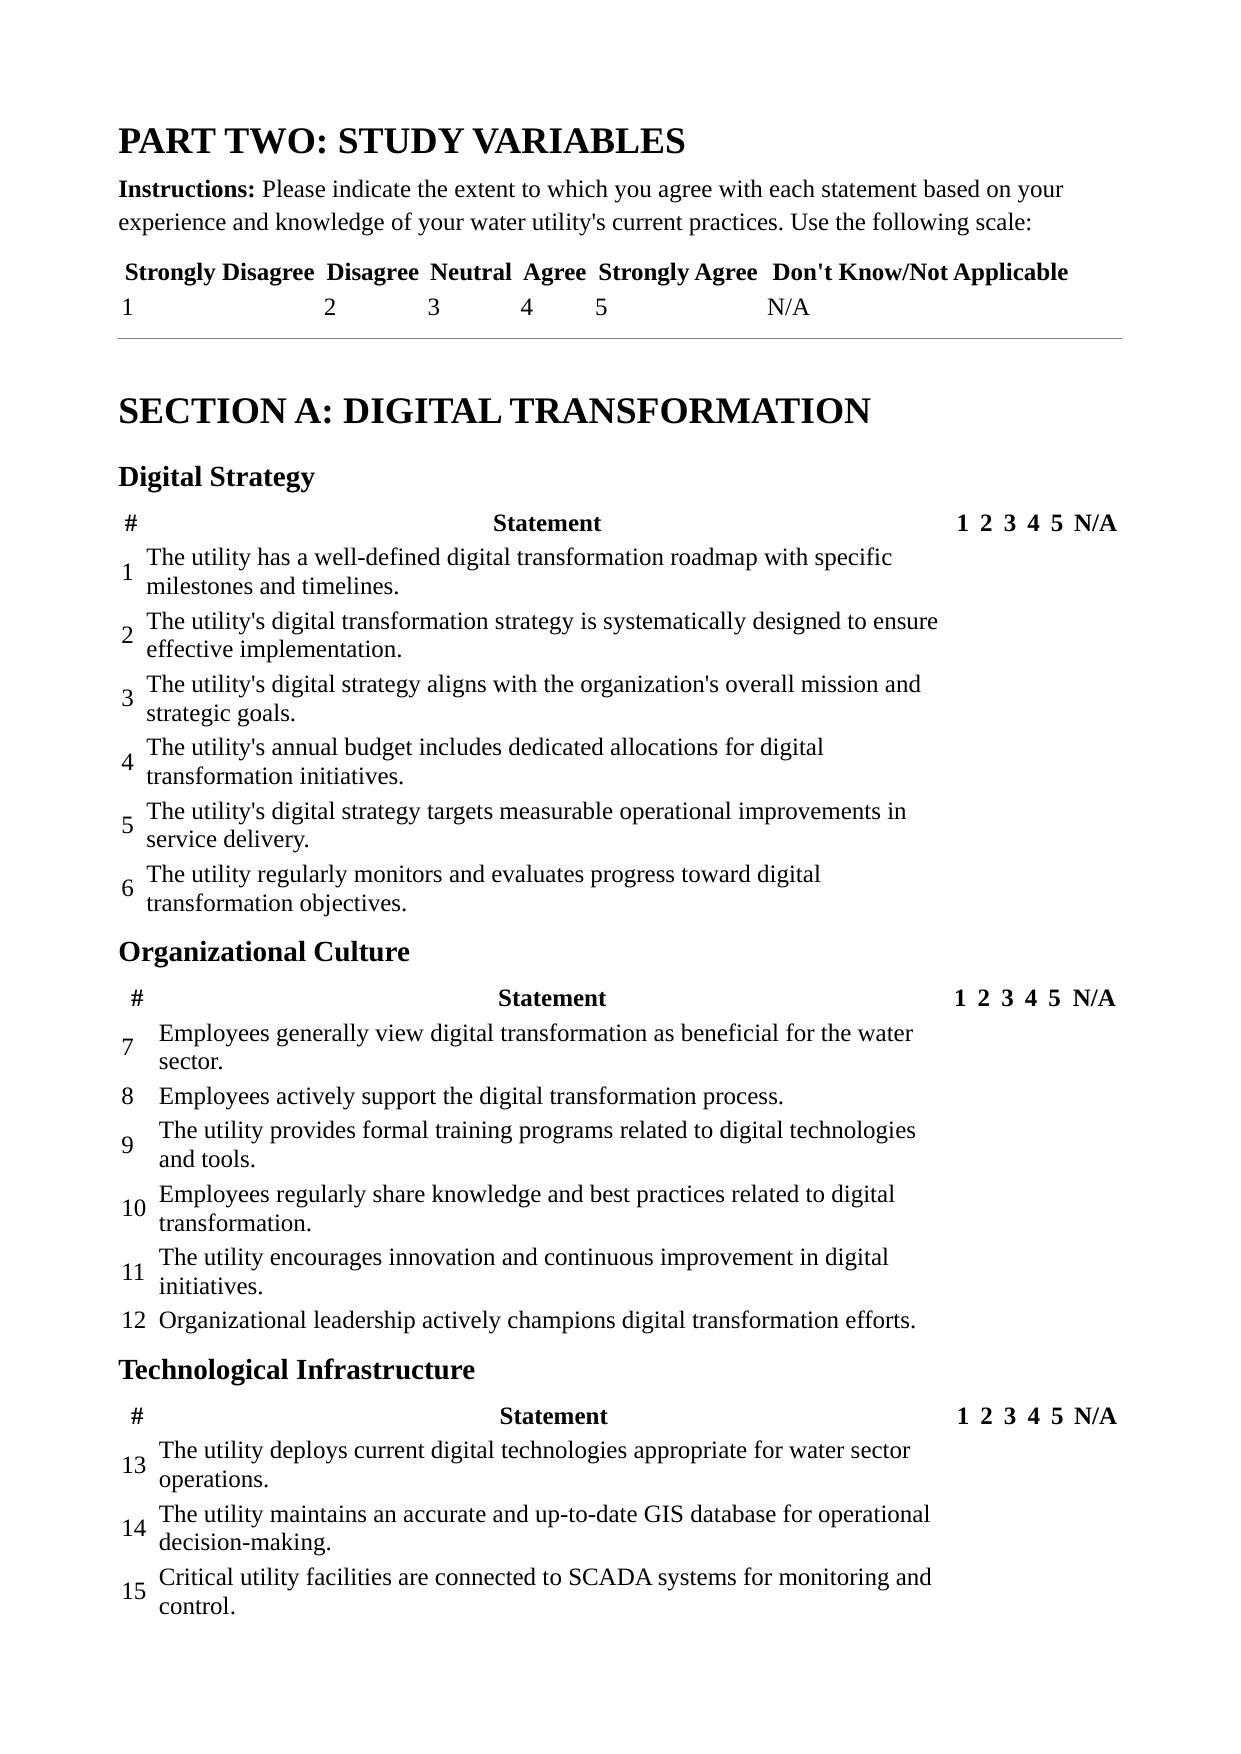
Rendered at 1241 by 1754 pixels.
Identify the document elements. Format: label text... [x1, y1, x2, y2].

table_cell The utility deploys current digital technologies appropriate for water sector operations. [156, 1433, 951, 1496]
table_cell [1069, 666, 1122, 729]
table_cell [1019, 1303, 1042, 1337]
table_header 1 [951, 1398, 974, 1432]
table_cell The utility encourages innovation and continuous improvement in digital initiatives. [156, 1239, 948, 1303]
table_cell [998, 856, 1021, 919]
table_cell [1069, 856, 1122, 919]
table_cell [998, 540, 1021, 603]
table_cell [951, 540, 974, 603]
table_cell 2 [321, 289, 424, 323]
table_cell Critical utility facilities are connected to SCADA systems for monitoring and control. [156, 1559, 951, 1622]
table_header 4 [1022, 1398, 1045, 1432]
table_cell The utility provides formal training programs related to digital technologies and tools. [156, 1113, 948, 1176]
subtitle Technological Infrastructure [118, 1352, 1122, 1385]
table_header 1 [948, 980, 972, 1015]
table_cell [998, 1559, 1022, 1622]
table_header # [118, 505, 143, 539]
table_header 4 [1019, 980, 1042, 1015]
table_cell [951, 666, 974, 729]
table_cell [1045, 1433, 1069, 1496]
table_cell The utility's digital transformation strategy is systematically designed to ensure effective implementation. [143, 603, 951, 666]
table_cell [1066, 1303, 1122, 1337]
table_cell 11 [118, 1239, 156, 1303]
table_cell [1045, 793, 1068, 856]
table_cell The utility has a well-defined digital transformation roadmap with specific milestones and timelines. [143, 540, 951, 603]
table_cell 12 [118, 1303, 156, 1337]
table_cell [948, 1113, 972, 1176]
table_cell 4 [118, 730, 143, 793]
table_header 2 [972, 980, 995, 1015]
table_cell [974, 603, 998, 666]
table_cell [1022, 1496, 1045, 1559]
table_cell 8 [118, 1078, 156, 1113]
table_cell [972, 1078, 995, 1113]
table_header 3 [995, 980, 1019, 1015]
table_cell [1045, 1496, 1069, 1559]
table_header 5 [1045, 1398, 1069, 1432]
subtitle SECTION A: DIGITAL TRANSFORMATION [118, 389, 1122, 432]
table_cell [1066, 1113, 1122, 1176]
table_header Strongly Agree [592, 254, 764, 289]
table_cell [1021, 793, 1045, 856]
table_cell [951, 1559, 974, 1622]
table_cell [998, 666, 1021, 729]
table_cell [951, 856, 974, 919]
table_header Statement [156, 980, 948, 1015]
table_cell [1069, 1559, 1122, 1622]
table_cell [998, 1496, 1022, 1559]
table_cell [995, 1113, 1019, 1176]
table_cell 5 [118, 793, 143, 856]
table_cell Employees actively support the digital transformation process. [156, 1078, 948, 1113]
table_header 1 [951, 505, 974, 539]
table_header N/A [1066, 980, 1122, 1015]
table_header Disagree [321, 254, 424, 289]
table_cell [1021, 603, 1045, 666]
text Instructions: Please indicate the extent to which you agree with each statement based on your experience and knowledge of your water utility's current practices. Use the following scale: [118, 174, 1122, 236]
table_cell [995, 1176, 1019, 1239]
table_header 3 [998, 505, 1021, 539]
table_cell [975, 1496, 998, 1559]
table_cell The utility's annual budget includes dedicated allocations for digital transformation initiatives. [143, 730, 951, 793]
table_cell [1066, 1078, 1122, 1113]
table_cell [972, 1113, 995, 1176]
table_cell [1069, 793, 1122, 856]
table_cell [1045, 666, 1068, 729]
table_cell [1019, 1239, 1042, 1303]
subtitle Organizational Culture [118, 934, 1122, 968]
table_cell The utility maintains an accurate and up-to-date GIS database for operational decision-making. [156, 1496, 951, 1559]
table_cell [1021, 540, 1045, 603]
table_cell [1045, 1559, 1069, 1622]
table_cell [998, 603, 1021, 666]
table_cell 6 [118, 856, 143, 919]
table_cell [1066, 1015, 1122, 1078]
table_cell [995, 1303, 1019, 1337]
table_cell [1066, 1176, 1122, 1239]
table_cell [975, 1433, 998, 1496]
table_cell [1043, 1078, 1066, 1113]
table_cell [972, 1239, 995, 1303]
table_cell The utility regularly monitors and evaluates progress toward digital transformation objectives. [143, 856, 951, 919]
table_cell 1 [118, 289, 321, 323]
table_cell [1043, 1113, 1066, 1176]
table_cell [1043, 1239, 1066, 1303]
table_cell [974, 540, 998, 603]
table_cell [948, 1015, 972, 1078]
table_header # [118, 980, 156, 1015]
table_cell [972, 1015, 995, 1078]
table_cell [1021, 730, 1045, 793]
table_cell [972, 1176, 995, 1239]
table_cell [1069, 1496, 1122, 1559]
table_cell [1069, 603, 1122, 666]
table_cell Employees generally view digital transformation as beneficial for the water sector. [156, 1015, 948, 1078]
table_cell [951, 1433, 974, 1496]
table_cell 3 [425, 289, 517, 323]
table_cell [1045, 603, 1068, 666]
table_cell 1 [118, 540, 143, 603]
table_cell [1043, 1176, 1066, 1239]
table_cell [948, 1303, 972, 1337]
table_cell [1019, 1176, 1042, 1239]
table_cell [948, 1176, 972, 1239]
table_cell [1045, 730, 1068, 793]
table_header 5 [1043, 980, 1066, 1015]
table_header 5 [1045, 505, 1068, 539]
table_cell 9 [118, 1113, 156, 1176]
table_cell [1069, 540, 1122, 603]
table_header Don't Know/Not Applicable [764, 254, 1077, 289]
table_cell [1019, 1015, 1042, 1078]
table_cell [951, 603, 974, 666]
table_cell [998, 730, 1021, 793]
table_cell [995, 1015, 1019, 1078]
table_cell [1019, 1113, 1042, 1176]
table_cell 2 [118, 603, 143, 666]
table_cell [974, 793, 998, 856]
table_cell [1022, 1559, 1045, 1622]
table_header 3 [998, 1398, 1022, 1432]
table_cell [1066, 1239, 1122, 1303]
table_cell [998, 1433, 1022, 1496]
table_cell [1019, 1078, 1042, 1113]
table_cell 10 [118, 1176, 156, 1239]
table_cell 3 [118, 666, 143, 729]
subtitle PART TWO: STUDY VARIABLES [118, 118, 1122, 161]
table_cell [1069, 1433, 1122, 1496]
table_header N/A [1069, 1398, 1122, 1432]
table_header N/A [1069, 505, 1122, 539]
table_cell [974, 856, 998, 919]
table_cell [995, 1078, 1019, 1113]
table_header 2 [975, 1398, 998, 1432]
table_header # [118, 1398, 156, 1432]
table_cell 4 [518, 289, 592, 323]
table_cell N/A [764, 289, 1077, 323]
table_header Neutral [425, 254, 517, 289]
table_cell Organizational leadership actively champions digital transformation efforts. [156, 1303, 948, 1337]
table_cell Employees regularly share knowledge and best practices related to digital transformation. [156, 1176, 948, 1239]
table_cell [972, 1303, 995, 1337]
table_header 4 [1021, 505, 1045, 539]
table_cell 13 [118, 1433, 156, 1496]
table_cell [974, 730, 998, 793]
table_cell [995, 1239, 1019, 1303]
table_cell 14 [118, 1496, 156, 1559]
table_cell [998, 793, 1021, 856]
table_cell [951, 730, 974, 793]
table_cell [948, 1078, 972, 1113]
table_cell [1045, 856, 1068, 919]
table_header 2 [974, 505, 998, 539]
table_cell [1043, 1303, 1066, 1337]
table_cell [1069, 730, 1122, 793]
table_header Statement [143, 505, 951, 539]
table_cell [1043, 1015, 1066, 1078]
table_cell [1021, 856, 1045, 919]
table_header Agree [518, 254, 592, 289]
table_cell [1045, 540, 1068, 603]
table_cell [948, 1239, 972, 1303]
table_cell 5 [592, 289, 764, 323]
table_cell [975, 1559, 998, 1622]
table_cell 15 [118, 1559, 156, 1622]
table_header Statement [156, 1398, 951, 1432]
table_cell 7 [118, 1015, 156, 1078]
table_header Strongly Disagree [118, 254, 321, 289]
table_cell [974, 666, 998, 729]
table_cell [1021, 666, 1045, 729]
subtitle Digital Strategy [118, 459, 1122, 492]
table_cell The utility's digital strategy aligns with the organization's overall mission and strategic goals. [143, 666, 951, 729]
table_cell [1022, 1433, 1045, 1496]
table_cell [951, 793, 974, 856]
table_cell The utility's digital strategy targets measurable operational improvements in service delivery. [143, 793, 951, 856]
table_cell [951, 1496, 974, 1559]
